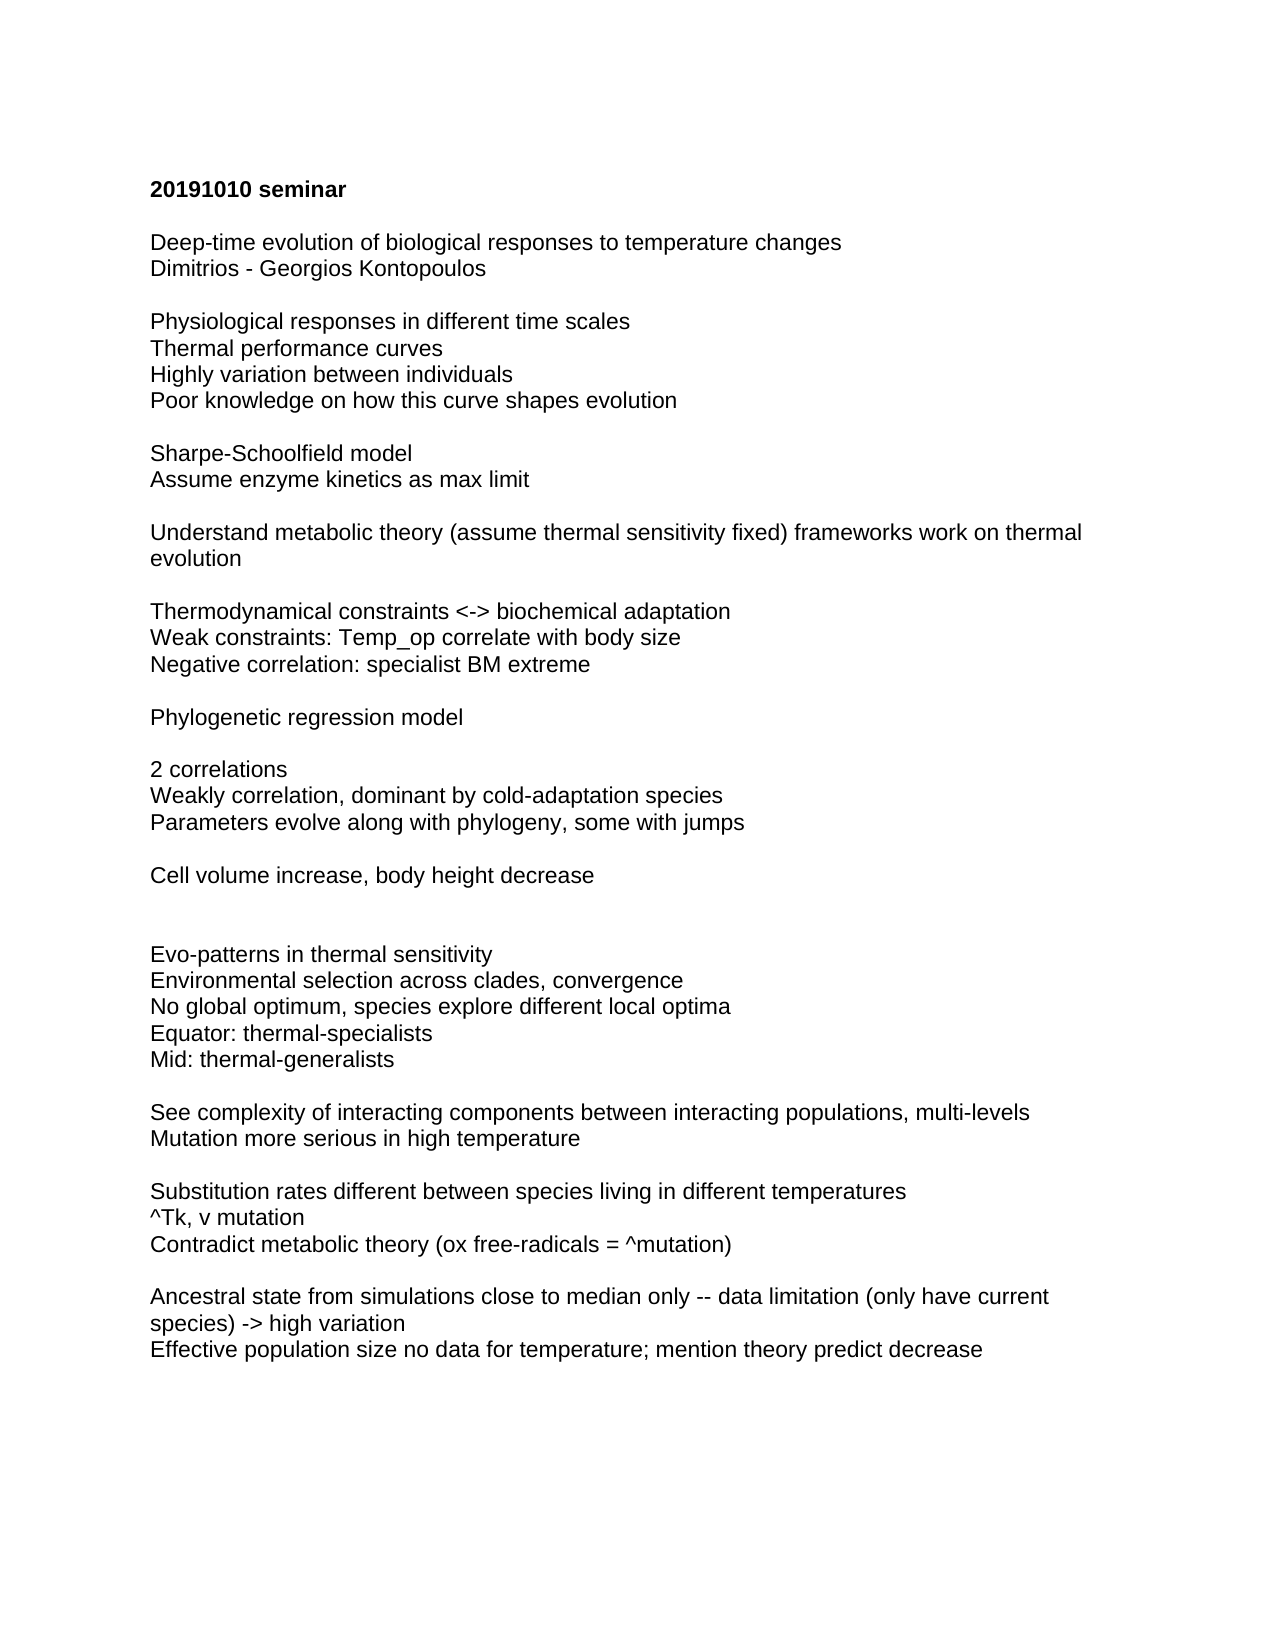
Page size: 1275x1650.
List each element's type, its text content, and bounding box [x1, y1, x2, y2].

text Understand metabolic theory (assume thermal sensitivity fixed) frameworks work on thermal evolution [150, 519, 1125, 572]
text Sharpe-Schoolfield model [150, 440, 1125, 466]
text Mutation more serious in high temperature [150, 1125, 1125, 1151]
text Weakly correlation, dominant by cold-adaptation species [150, 782, 1125, 809]
text See complexity of interacting components between interacting populations, multi-levels [150, 1099, 1125, 1125]
text Cell volume increase, body height decrease [150, 862, 1125, 888]
text Assume enzyme kinetics as max limit [150, 466, 1125, 493]
text Dimitrios - Georgios Kontopoulos [150, 255, 1125, 282]
text Highly variation between individuals [150, 361, 1125, 387]
text Evo-patterns in thermal sensitivity [150, 941, 1125, 967]
text 2 correlations [150, 756, 1125, 782]
text Effective population size no data for temperature; mention theory predict decrease [150, 1336, 1125, 1362]
text Thermal performance curves [150, 334, 1125, 361]
text Environmental selection across clades, convergence [150, 967, 1125, 993]
text Contradict metabolic theory (ox free-radicals = ^mutation) [150, 1231, 1125, 1257]
text Equator: thermal-specialists [150, 1020, 1125, 1046]
text Poor knowledge on how this curve shapes evolution [150, 387, 1125, 413]
text Mid: thermal-generalists [150, 1046, 1125, 1072]
text 20191010 seminar [150, 176, 1125, 203]
text Deep-time evolution of biological responses to temperature changes [150, 229, 1125, 255]
text Ancestral state from simulations close to median only -- data limitation (only have current species) -> high variation [150, 1283, 1125, 1336]
text Substitution rates different between species living in different temperatures [150, 1178, 1125, 1204]
text No global optimum, species explore different local optima [150, 993, 1125, 1020]
text ^Tk, v mutation [150, 1204, 1125, 1231]
text Thermodynamical constraints <-> biochemical adaptation [150, 598, 1125, 624]
text Negative correlation: specialist BM extreme [150, 651, 1125, 677]
text Weak constraints: Temp_op correlate with body size [150, 624, 1125, 651]
text Parameters evolve along with phylogeny, some with jumps [150, 809, 1125, 835]
text Physiological responses in different time scales [150, 308, 1125, 334]
text Phylogenetic regression model [150, 703, 1125, 730]
